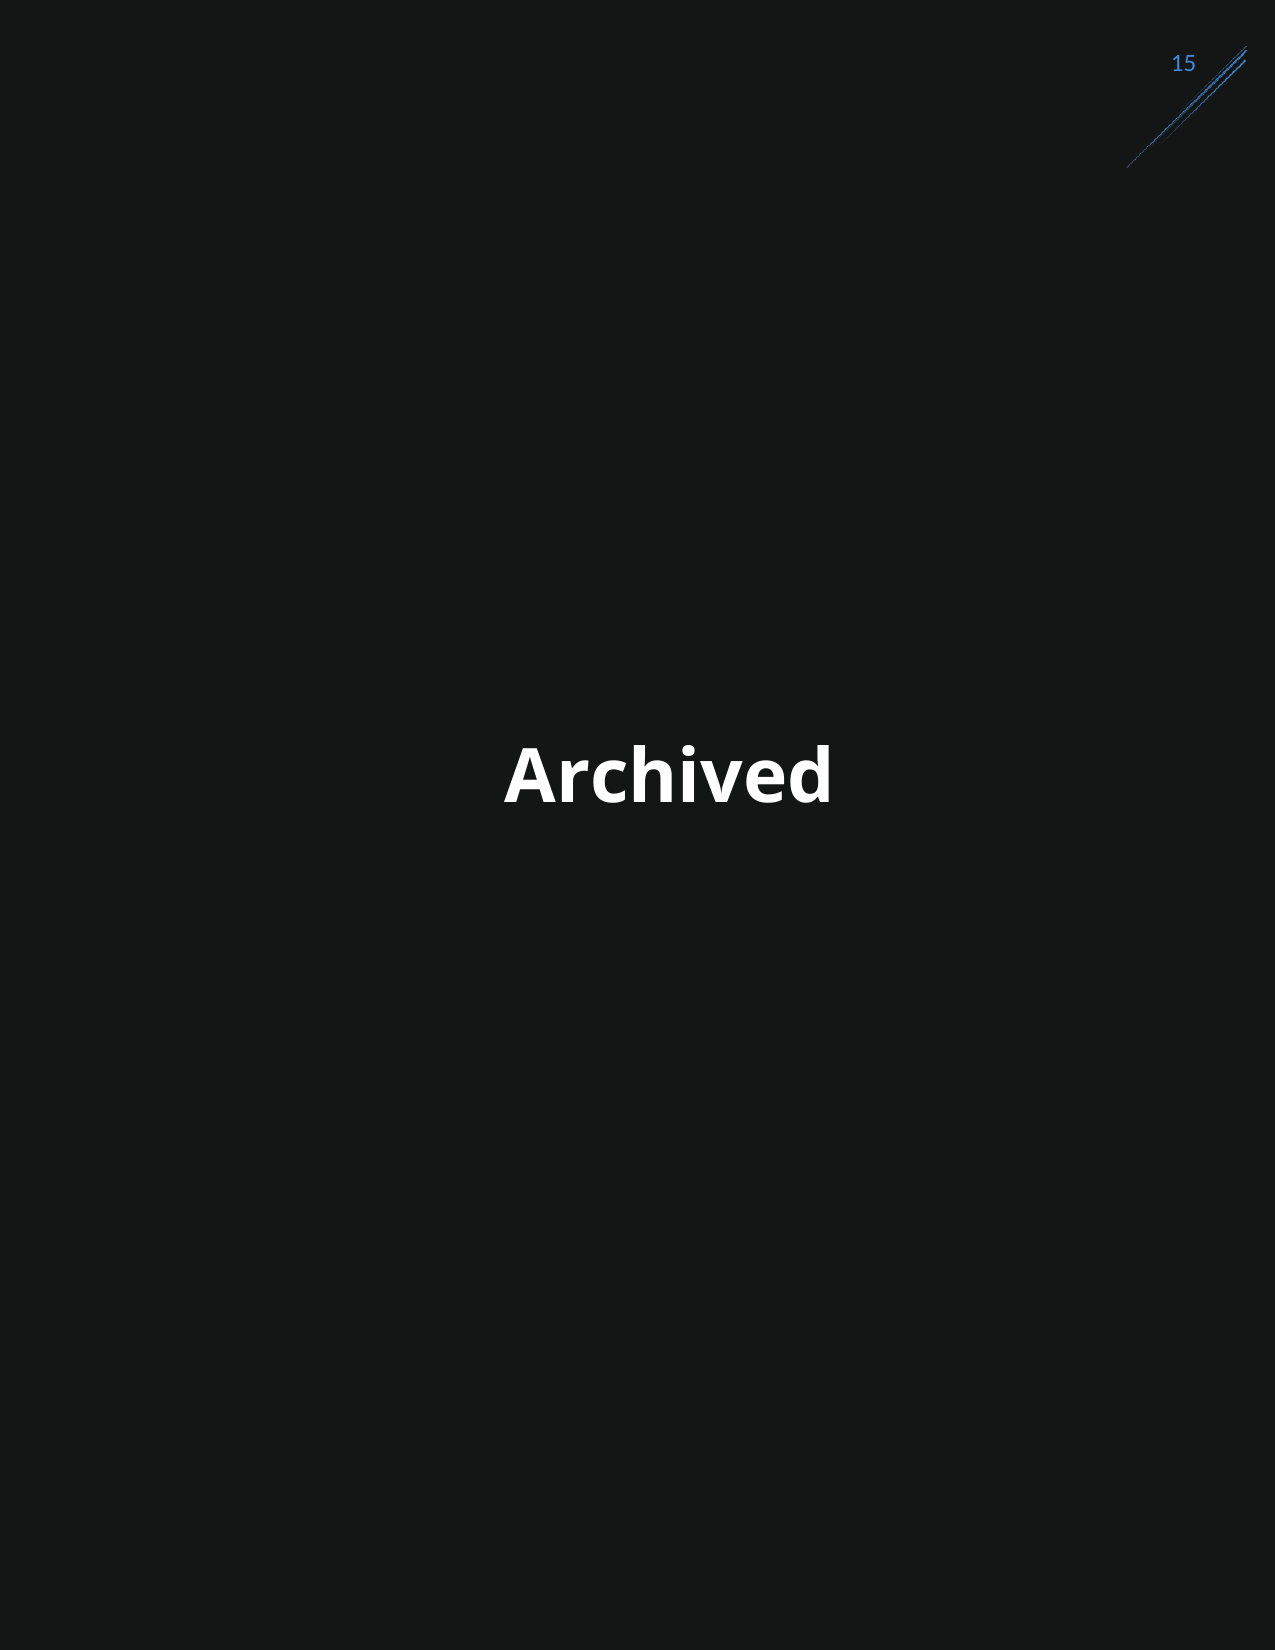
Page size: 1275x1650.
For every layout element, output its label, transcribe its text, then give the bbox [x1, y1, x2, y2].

picture [0, 0, 1275, 1650]
text 15 [150, 47, 1196, 77]
text Archived [504, 722, 1196, 824]
